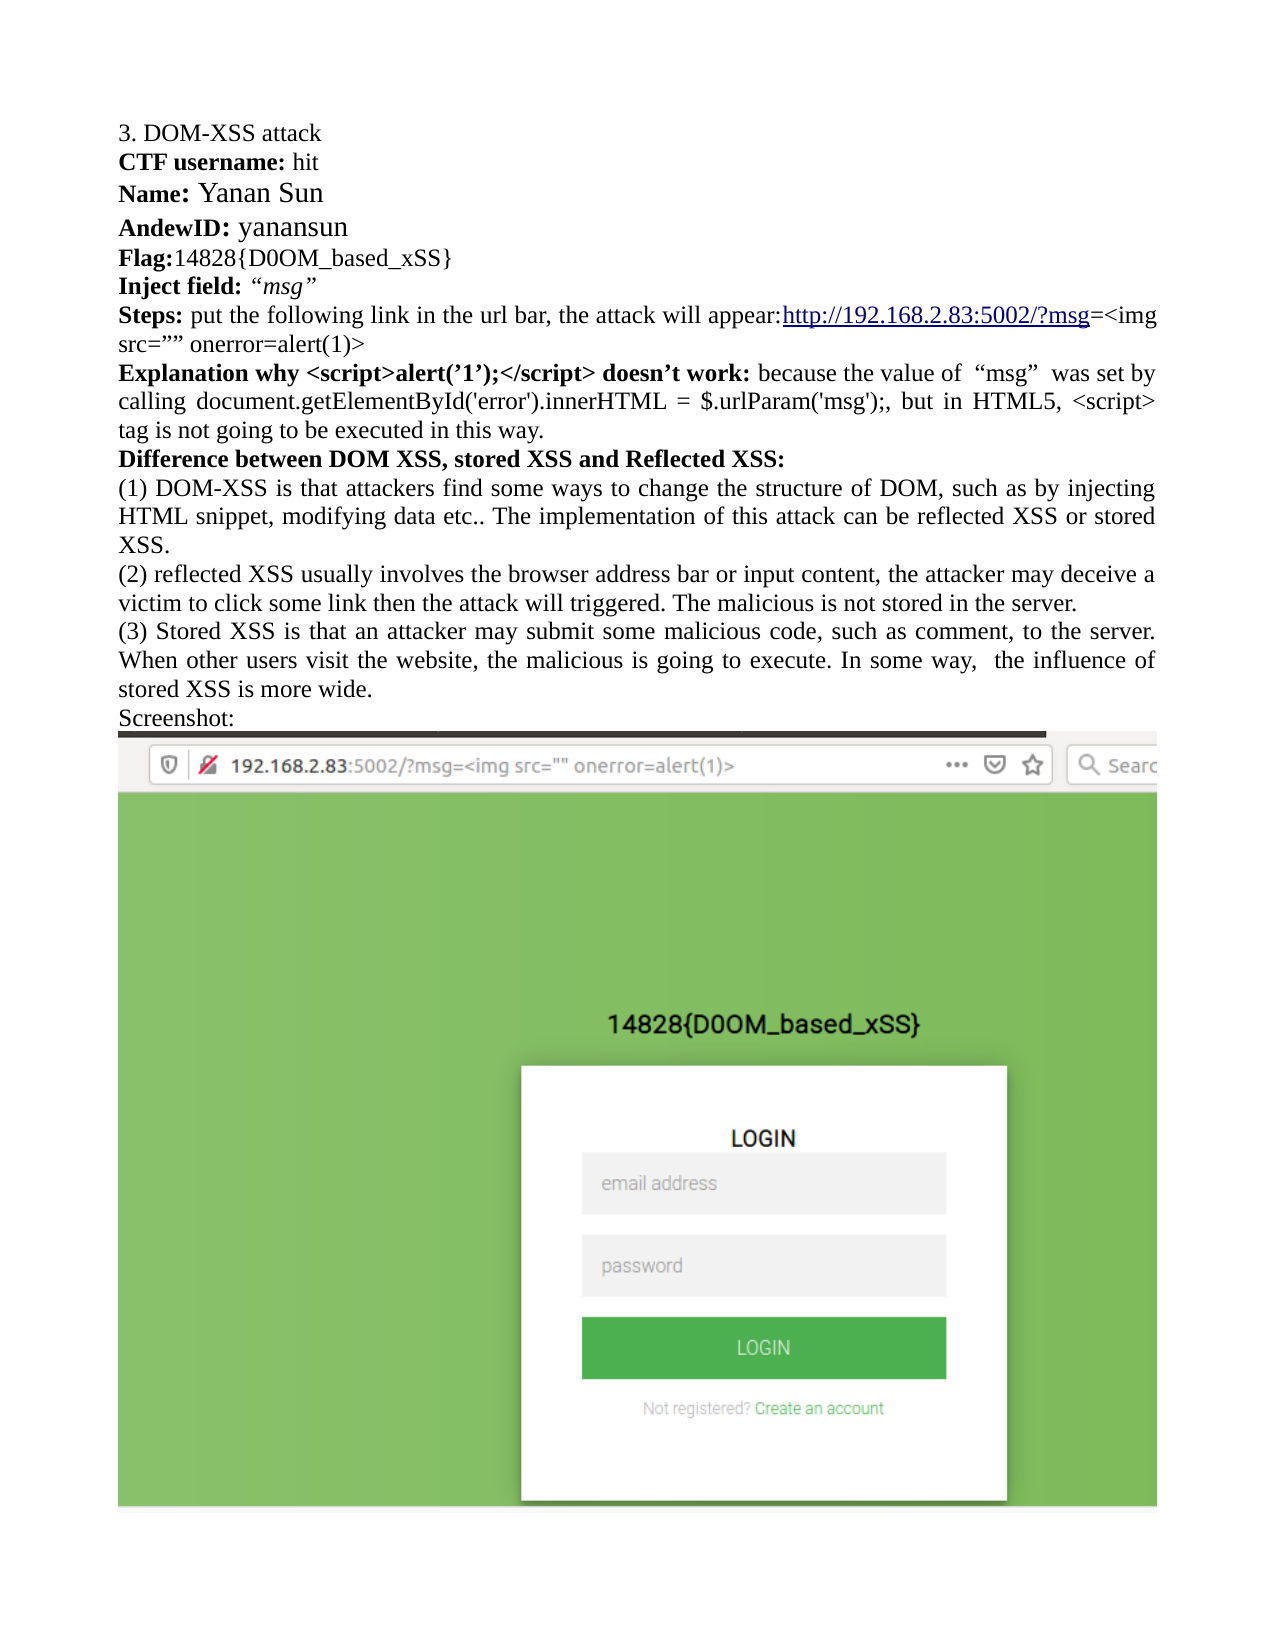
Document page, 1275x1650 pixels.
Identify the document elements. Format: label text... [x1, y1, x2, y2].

text (3) Stored XSS is that an attacker may submit some malicious code, such as comment, to the server. When other users visit the website, the malicious is going to execute. In some way, the influence of stored XSS is more wide. [118, 616, 1157, 703]
text Difference between DOM XSS, stored XSS and Reflected XSS: [118, 444, 1157, 473]
text Inject field: “msg” [118, 271, 1157, 300]
text Name: Yanan Sun [118, 176, 1157, 209]
text (2) reflected XSS usually involves the browser address bar or input content, the attacker may deceive a victim to click some link then the attack will triggered. The malicious is not stored in the server. [118, 559, 1157, 616]
picture [118, 731, 1157, 1513]
text CTF username: hit [118, 147, 1157, 176]
text Steps: put the following link in the url bar, the attack will appear:http://192.168.2.83:5002/?msg=<img src=”” onerror=alert(1)> [118, 300, 1157, 358]
text Explanation why <script>alert(’1’);</script> doesn’t work: because the value of “msg” was set by calling document.getElementById('error').innerHTML = $.urlParam('msg');, but in HTML5, <script> tag is not going to be executed in this way. [118, 358, 1157, 444]
text Flag:14828{D0OM_based_xSS} [118, 243, 1157, 271]
text 3. DOM-XSS attack [118, 118, 1157, 147]
text AndewID: yanansun [118, 209, 1157, 243]
text Screenshot: [118, 703, 1157, 731]
text (1) DOM-XSS is that attackers find some ways to change the structure of DOM, such as by injecting HTML snippet, modifying data etc.. The implementation of this attack can be reflected XSS or stored XSS. [118, 473, 1157, 559]
